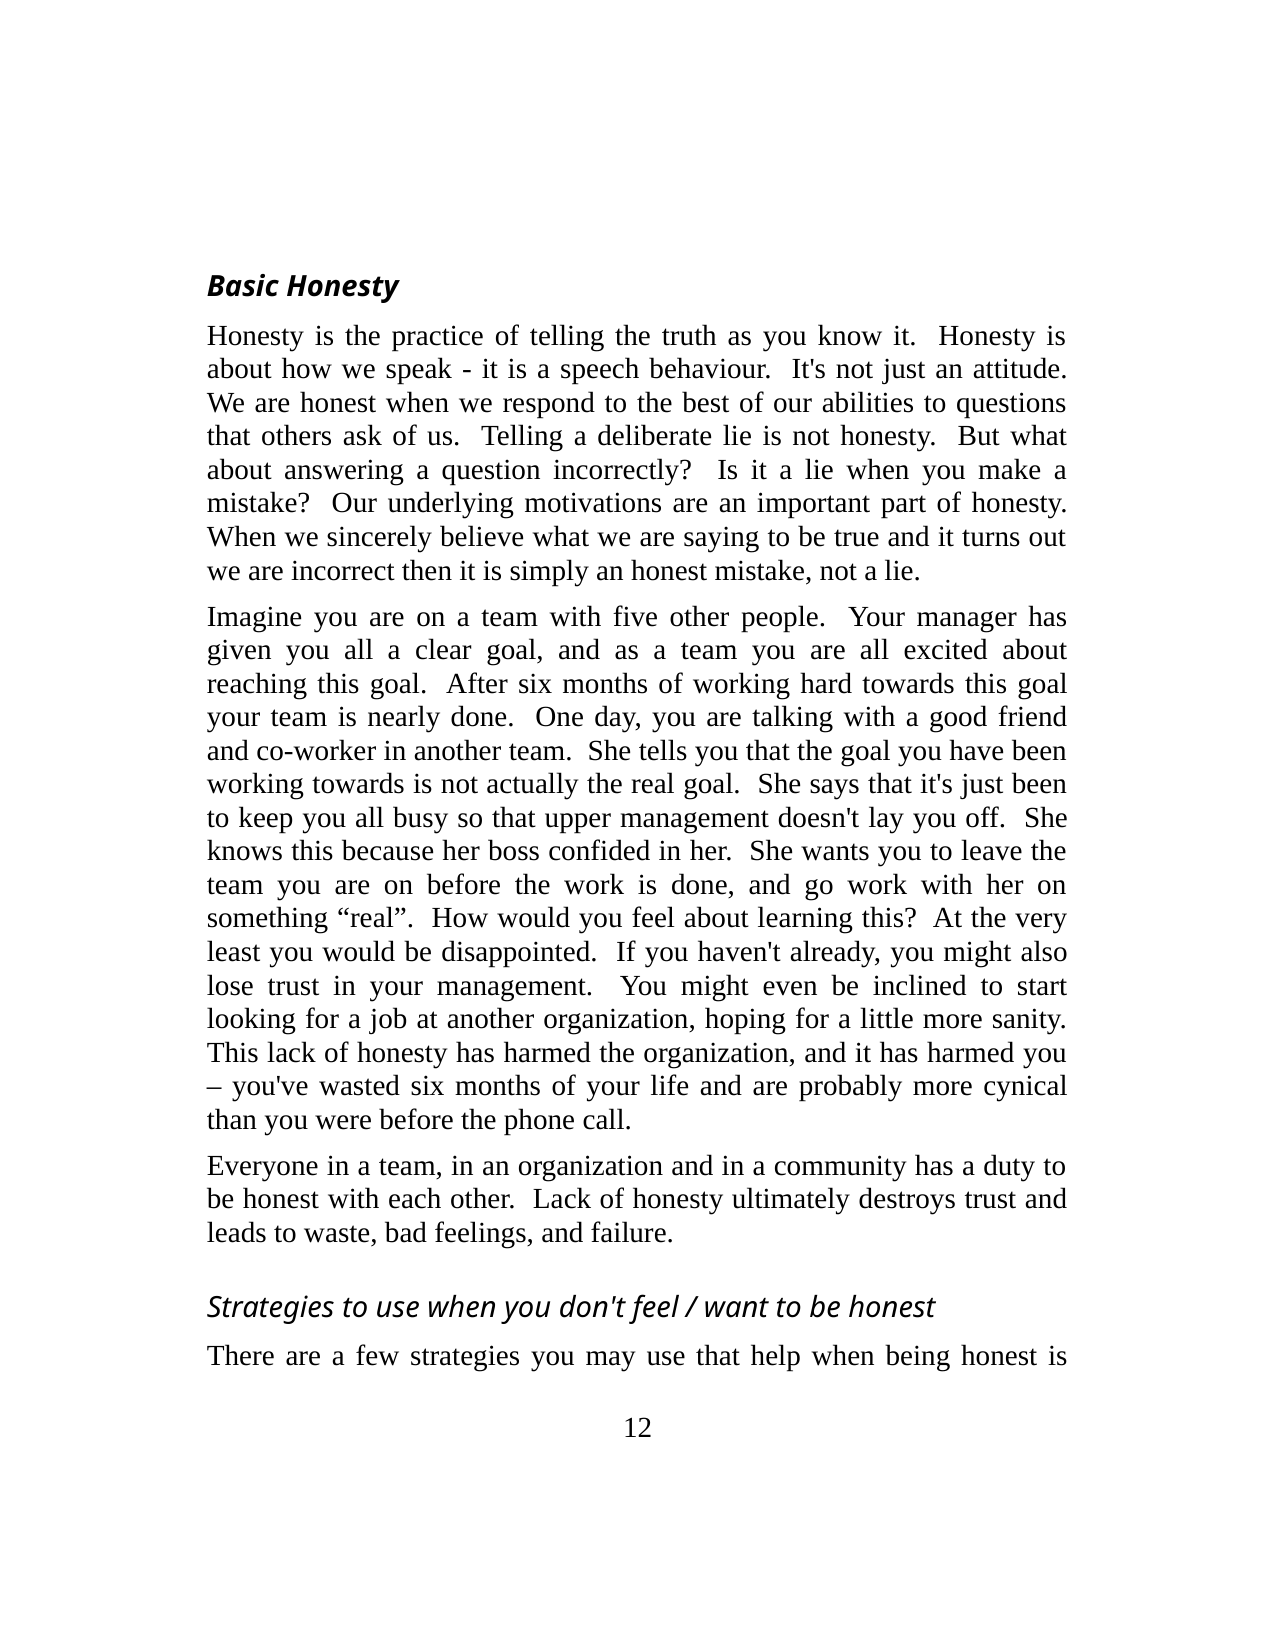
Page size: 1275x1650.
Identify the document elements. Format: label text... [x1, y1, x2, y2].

text Imagine you are on a team with five other people. Your manager has given you all a clear goal, and as a team you are all excited about reaching this goal. After six months of working hard towards this goal your team is nearly done. One day, you are talking with a good friend and co-worker in another team. She tells you that the goal you have been working towards is not actually the real goal. She says that it's just been to keep you all busy so that upper management doesn't lay you off. She knows this because her boss confided in her. She wants you to leave the team you are on before the work is done, and go work with her on something “real”. How would you feel about learning this? At the very least you would be disappointed. If you haven't already, you might also lose trust in your management. You might even be inclined to start looking for a job at another organization, hoping for a little more sanity. This lack of honesty has harmed the organization, and it has harmed you – you've wasted six months of your life and are probably more cynical than you were before the phone call. [207, 599, 1068, 1135]
subtitle Basic Honesty [207, 266, 1068, 305]
text Everyone in a team, in an organization and in a community has a duty to be honest with each other. Lack of honesty ultimately destroys trust and leads to waste, bad feelings, and failure. [207, 1148, 1068, 1248]
subtitle Strategies to use when you don't feel / want to be honest [207, 1286, 1068, 1326]
text Honesty is the practice of telling the truth as you know it. Honesty is about how we speak - it is a speech behaviour. It's not just an attitude. We are honest when we respond to the best of our abilities to questions that others ask of us. Telling a deliberate lie is not honesty. But what about answering a question incorrectly? Is it a lie when you make a mistake? Our underlying motivations are an important part of honesty. When we sincerely believe what we are saying to be true and it turns out we are incorrect then it is simply an honest mistake, not a lie. [207, 318, 1068, 586]
text There are a few strategies you may use that help when being honest is [207, 1338, 1068, 1372]
